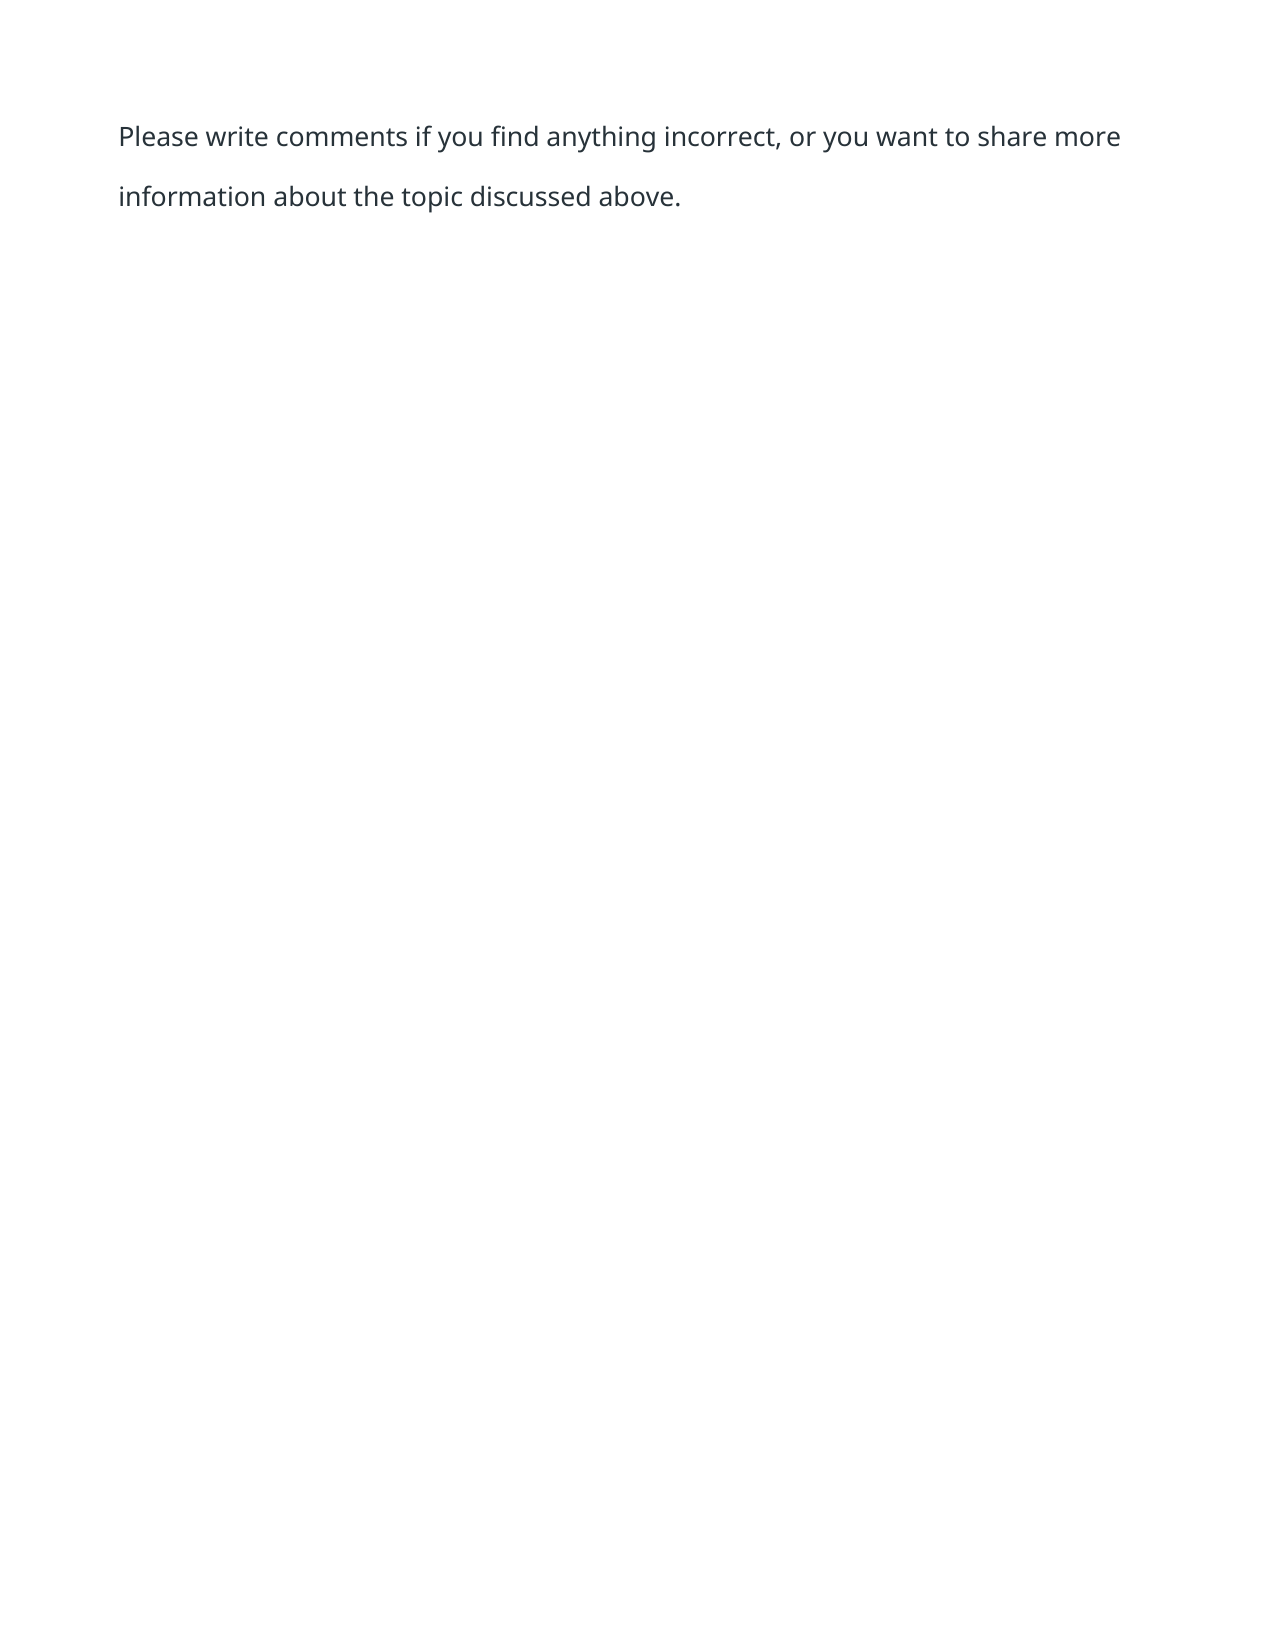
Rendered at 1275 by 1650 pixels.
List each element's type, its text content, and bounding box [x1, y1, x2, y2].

text Please write comments if you find anything incorrect, or you want to share more information about the topic discussed above. [118, 118, 1157, 214]
